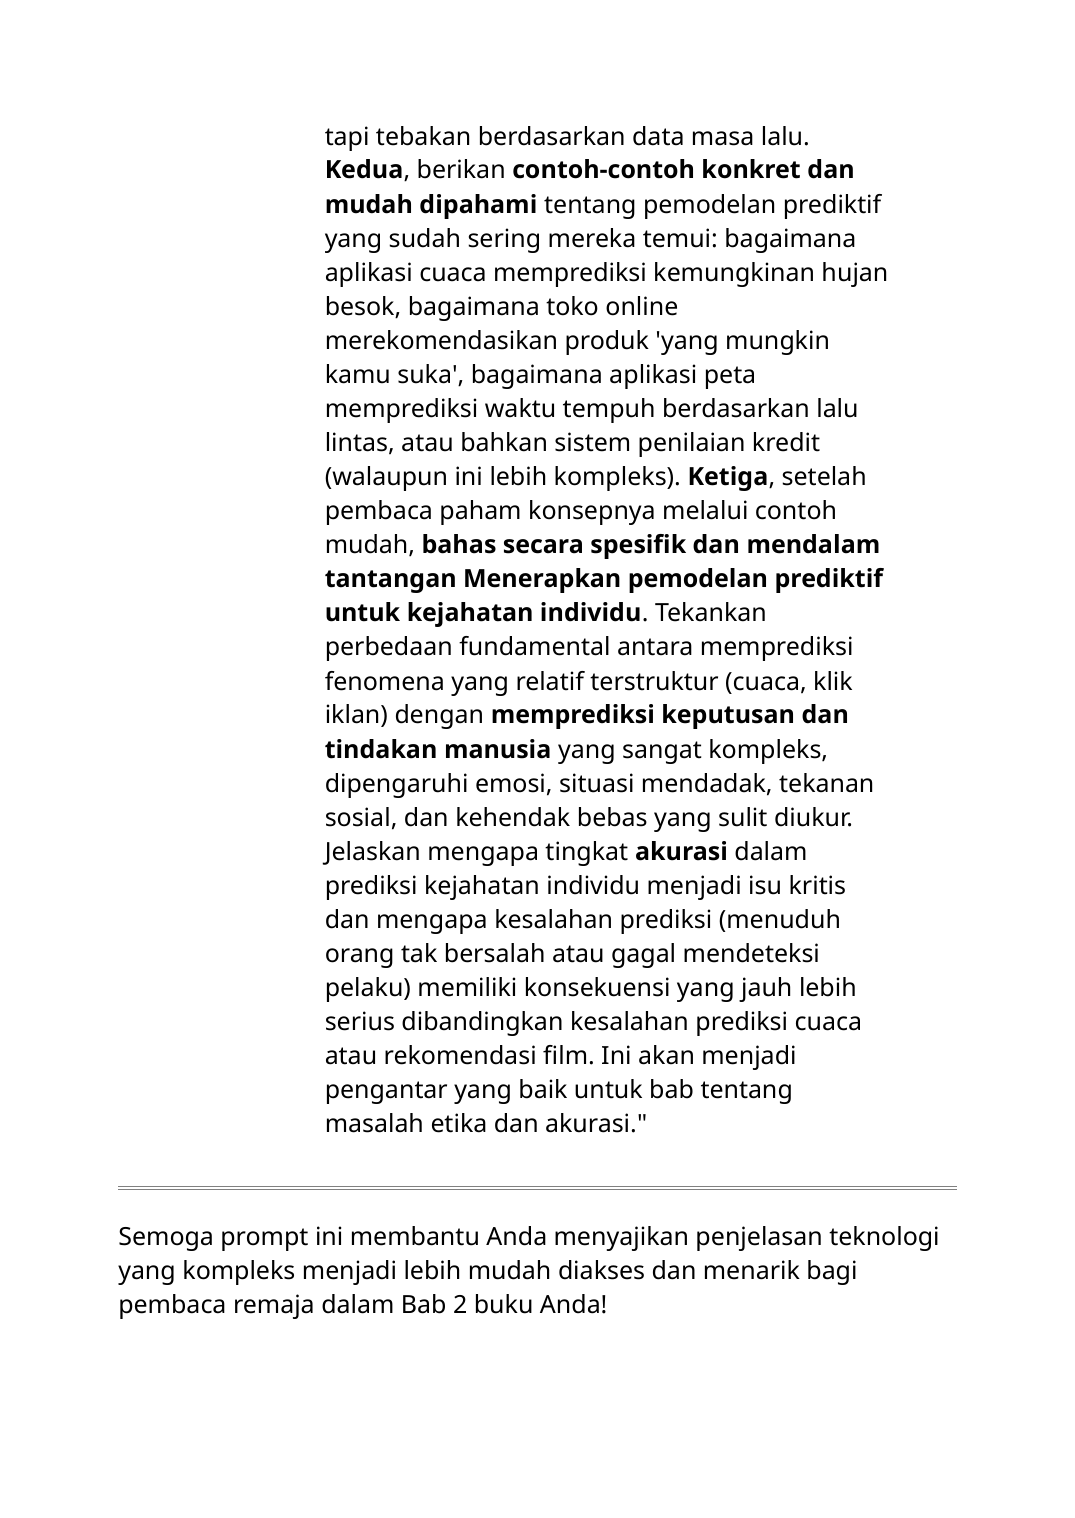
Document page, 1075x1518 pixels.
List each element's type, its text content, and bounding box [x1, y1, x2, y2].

list tapi tebakan berdasarkan data masa lalu. Kedua, berikan contoh-contoh konkret dan mudah dipahami tentang pemodelan prediktif yang sudah sering mereka temui: bagaimana aplikasi cuaca memprediksi kemungkinan hujan besok, bagaimana toko online merekomendasikan produk 'yang mungkin kamu suka', bagaimana aplikasi peta memprediksi waktu tempuh berdasarkan lalu lintas, atau bahkan sistem penilaian kredit (walaupun ini lebih kompleks). Ketiga, setelah pembaca paham konsepnya melalui contoh mudah, bahas secara spesifik dan mendalam tantangan Menerapkan pemodelan prediktif untuk kejahatan individu. Tekankan perbedaan fundamental antara memprediksi fenomena yang relatif terstruktur (cuaca, klik iklan) dengan memprediksi keputusan dan tindakan manusia yang sangat kompleks, dipengaruhi emosi, situasi mendadak, tekanan sosial, dan kehendak bebas yang sulit diukur. Jelaskan mengapa tingkat akurasi dalam prediksi kejahatan individu menjadi isu kritis dan mengapa kesalahan prediksi (menuduh orang tak bersalah atau gagal mendeteksi pelaku) memiliki konsekuensi yang jauh lebih serius dibandingkan kesalahan prediksi cuaca atau rekomendasi film. Ini akan menjadi pengantar yang baik untuk bab tentang masalah etika dan akurasi." [295, 118, 898, 1140]
text Semoga prompt ini membantu Anda menyajikan penjelasan teknologi yang kompleks menjadi lebih mudah diakses dan menarik bagi pembaca remaja dalam Bab 2 buku Anda! [118, 1218, 957, 1321]
